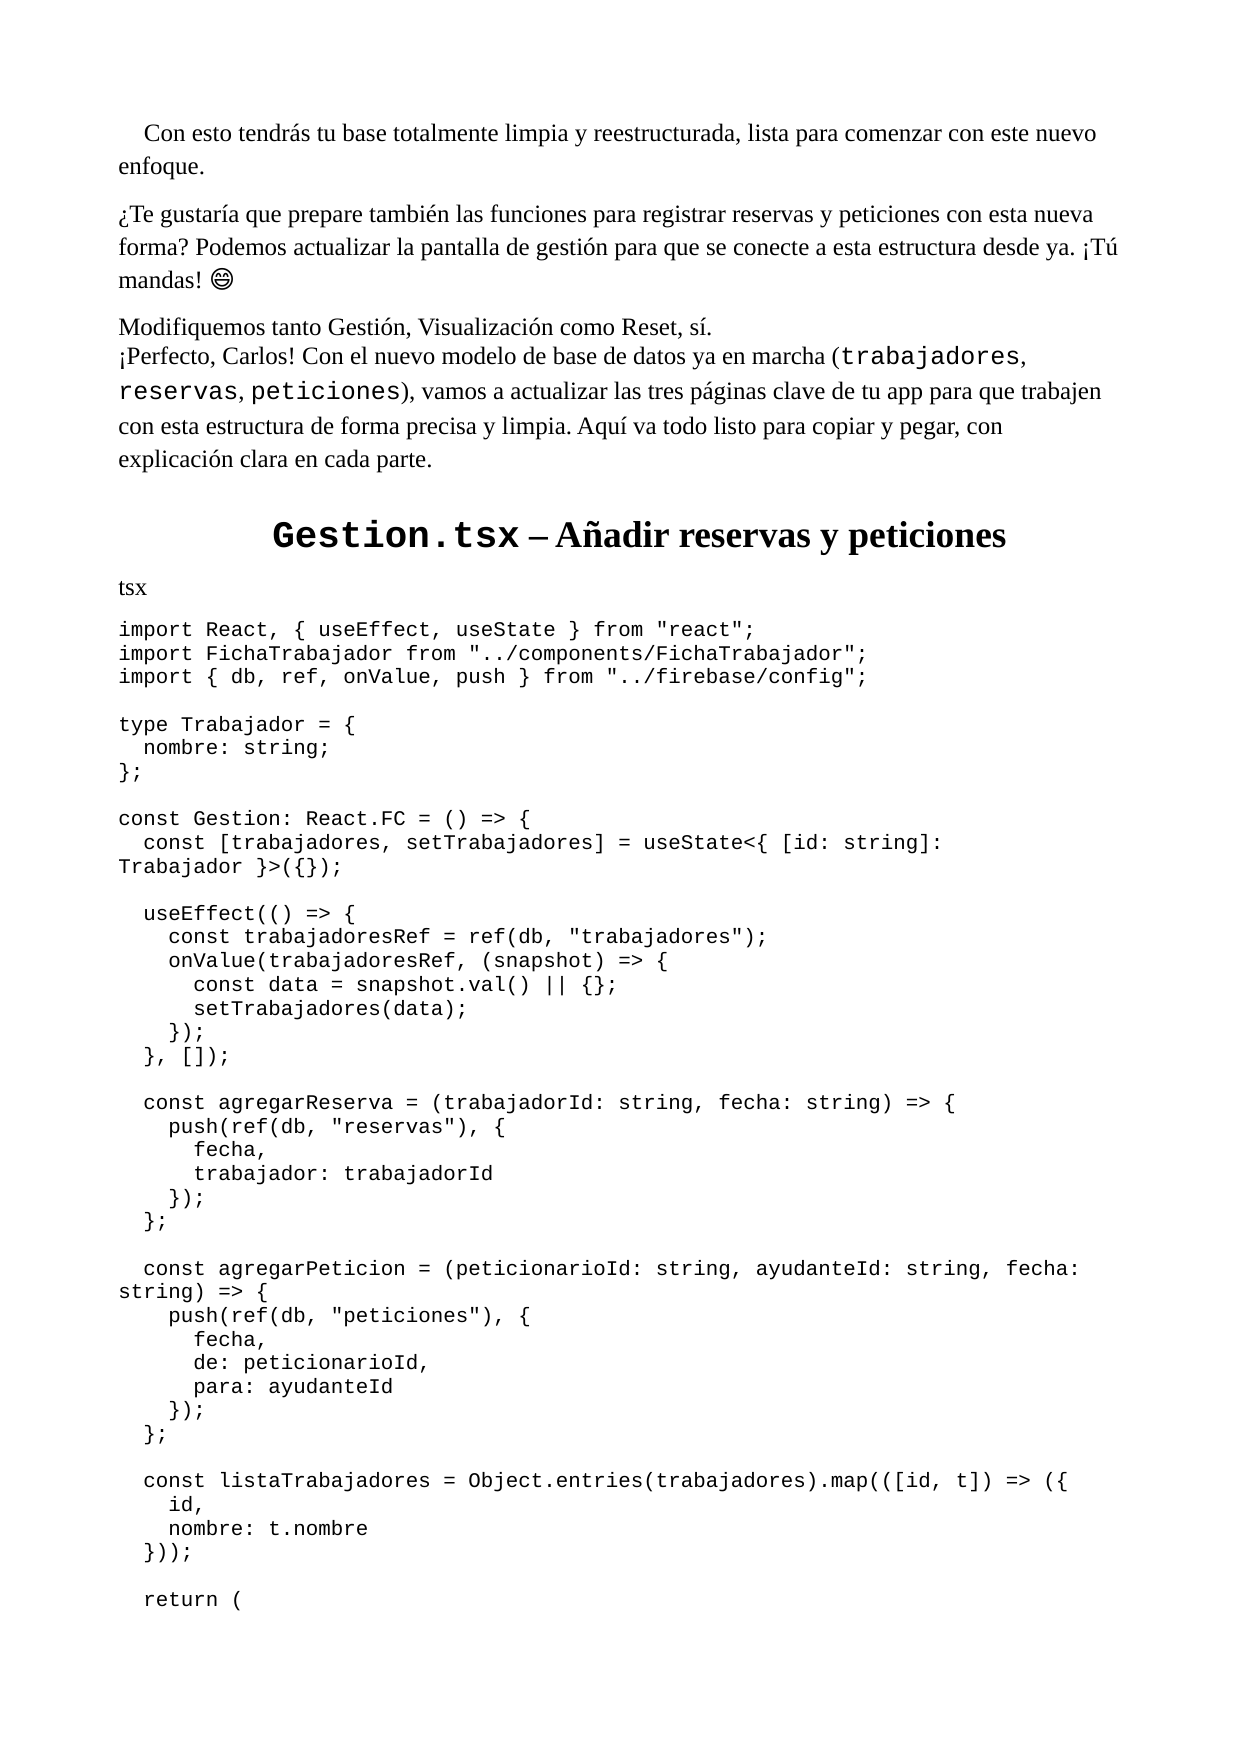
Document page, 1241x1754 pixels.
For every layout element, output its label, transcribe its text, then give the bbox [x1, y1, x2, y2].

text useEffect(() => { [118, 903, 1122, 927]
text Modifiquemos tanto Gestión, Visualización como Reset, sí. [118, 312, 1122, 341]
text onValue(trabajadoresRef, (snapshot) => { [118, 950, 1122, 974]
text setTrabajadores(data); [118, 997, 1122, 1021]
text }, []); [118, 1045, 1122, 1068]
text const [trabajadores, setTrabajadores] = useState<{ [id: string]: Trabajador }>({}); [118, 832, 1122, 879]
text fecha, [118, 1139, 1122, 1163]
text trabajador: trabajadorId [118, 1163, 1122, 1187]
text const data = snapshot.val() || {}; [118, 974, 1122, 997]
text }); [118, 1399, 1122, 1423]
text }); [118, 1021, 1122, 1045]
text const Gestion: React.FC = () => { [118, 808, 1122, 832]
text }); [118, 1187, 1122, 1210]
text const trabajadoresRef = ref(db, "trabajadores"); [118, 927, 1122, 950]
text }; [118, 1423, 1122, 1447]
text return ( [118, 1589, 1122, 1612]
text ¡Perfecto, Carlos! Con el nuevo modelo de base de datos ya en marcha (trabajadores, reservas, peticiones), vamos a actualizar las tres páginas clave de tu app para que trabajen con esta estructura de forma precisa y limpia. Aquí va todo listo para copiar y pegar, con explicación clara en cada parte. [118, 341, 1122, 473]
text const agregarPeticion = (peticionarioId: string, ayudanteId: string, fecha: string) => { [118, 1258, 1122, 1305]
text import FichaTrabajador from "../components/FichaTrabajador"; [118, 643, 1122, 666]
text nombre: t.nombre [118, 1518, 1122, 1541]
text 🧼 Con esto tendrás tu base totalmente limpia y reestructurada, lista para comenzar con este nuevo enfoque. [118, 118, 1122, 180]
text })); [118, 1541, 1122, 1565]
text para: ayudanteId [118, 1376, 1122, 1399]
text const agregarReserva = (trabajadorId: string, fecha: string) => { [118, 1092, 1122, 1116]
text nombre: string; [118, 737, 1122, 761]
text tsx [118, 572, 1122, 600]
text id, [118, 1494, 1122, 1518]
text const listaTrabajadores = Object.entries(trabajadores).map(([id, t]) => ({ [118, 1470, 1122, 1494]
text push(ref(db, "reservas"), { [118, 1116, 1122, 1139]
text fecha, [118, 1328, 1122, 1352]
text }; [118, 761, 1122, 785]
subtitle 🔧 Gestion.tsx – Añadir reservas y peticiones [118, 513, 1122, 559]
text }; [118, 1210, 1122, 1234]
text import { db, ref, onValue, push } from "../firebase/config"; [118, 666, 1122, 690]
text push(ref(db, "peticiones"), { [118, 1305, 1122, 1328]
text de: peticionarioId, [118, 1352, 1122, 1376]
text import React, { useEffect, useState } from "react"; [118, 619, 1122, 643]
text ¿Te gustaría que prepare también las funciones para registrar reservas y peticiones con esta nueva forma? Podemos actualizar la pantalla de gestión para que se conecte a esta estructura desde ya. ¡Tú mandas! 😄 [118, 199, 1122, 293]
text type Trabajador = { [118, 714, 1122, 737]
